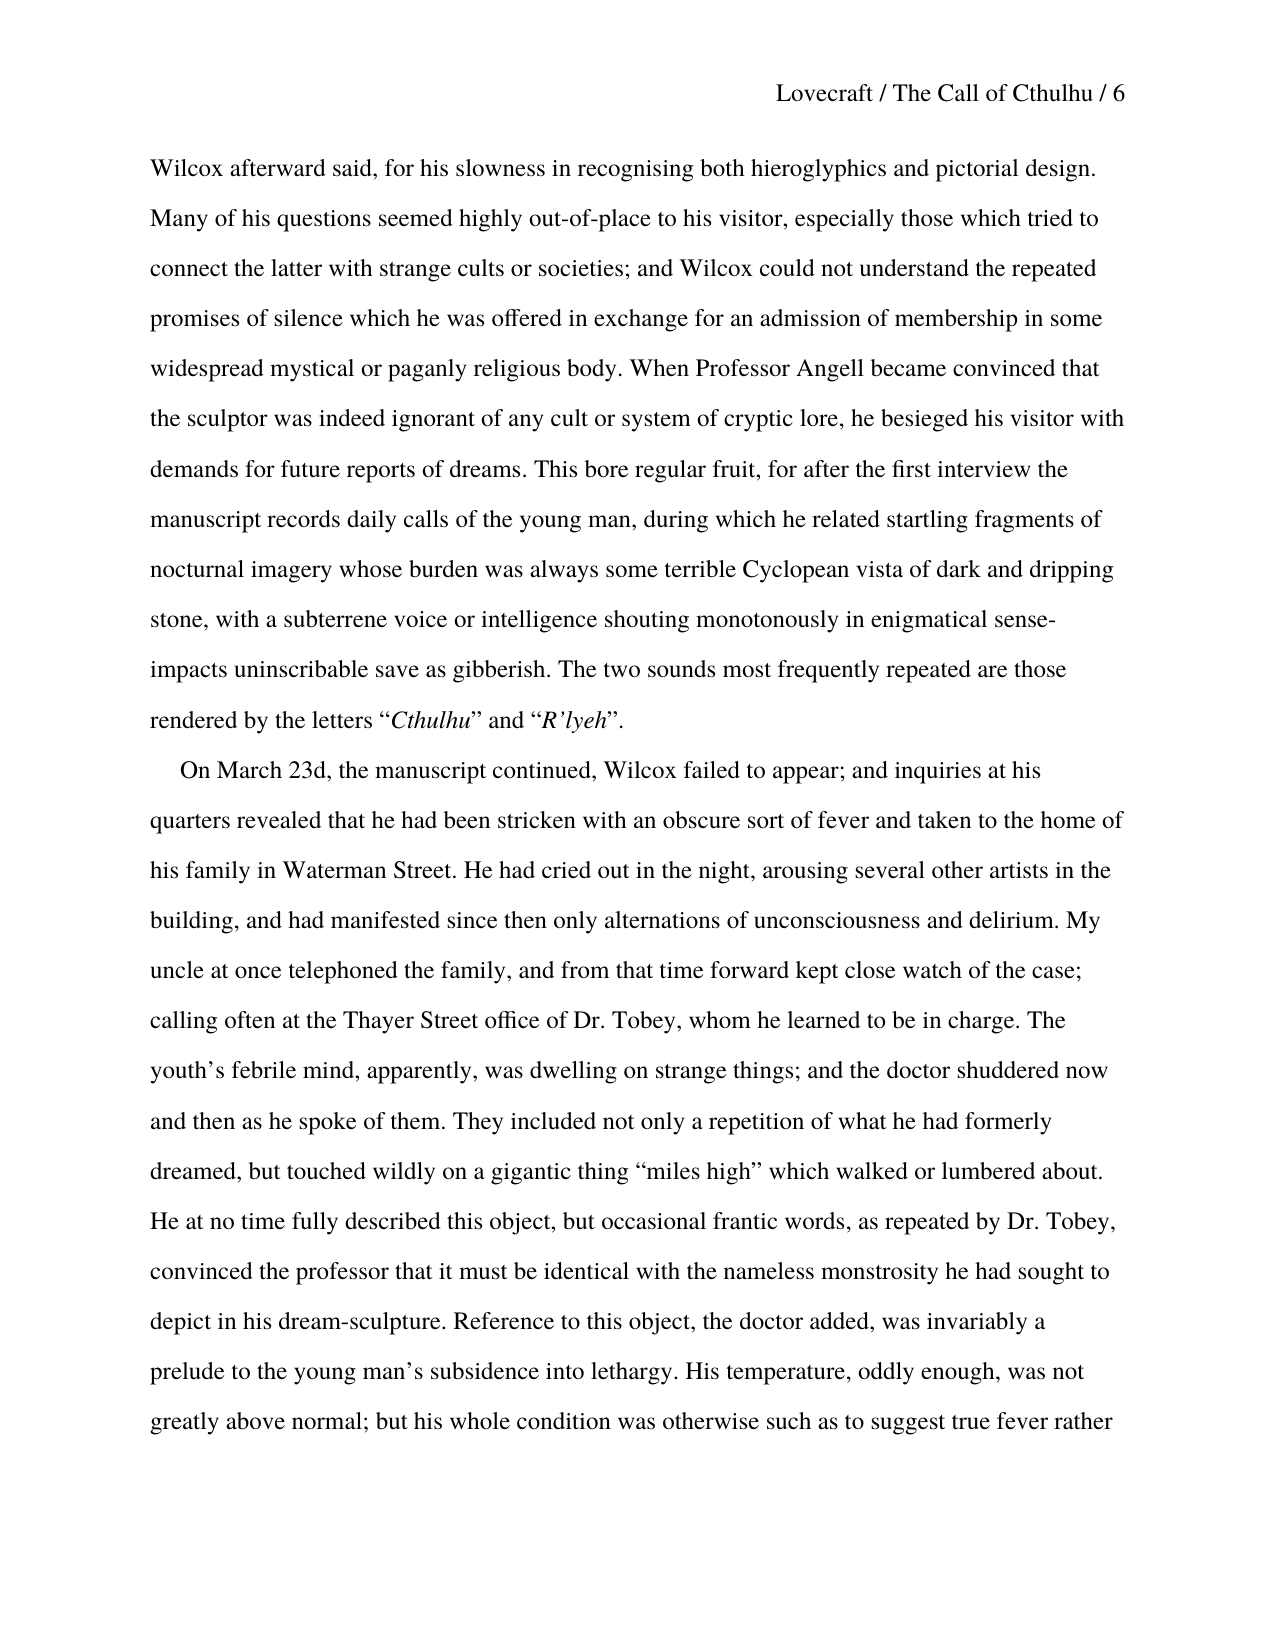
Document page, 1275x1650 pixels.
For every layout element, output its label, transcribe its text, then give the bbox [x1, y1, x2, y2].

text Wilcox afterward said, for his slowness in recognising both hieroglyphics and pictorial design. Many of his questions seemed highly out-of-place to his visitor, especially those which tried to connect the latter with strange cults or societies; and Wilcox could not understand the repeated promises of silence which he was offered in exchange for an admission of membership in some widespread mystical or paganly religious body. When Professor Angell became convinced that the sculptor was indeed ignorant of any cult or system of cryptic lore, he besieged his visitor with demands for future reports of dreams. This bore regular fruit, for after the first interview the manuscript records daily calls of the young man, during which he related startling fragments of nocturnal imagery whose burden was always some terrible Cyclopean vista of dark and dripping stone, with a subterrene voice or intelligence shouting monotonously in enigmatical sense-impacts uninscribable save as gibberish. The two sounds most frequently repeated are those rendered by the letters “Cthulhu” and “R’lyeh”. [150, 150, 1125, 735]
text On March 23d, the manuscript continued, Wilcox failed to appear; and inquiries at his quarters revealed that he had been stricken with an obscure sort of fever and taken to the home of his family in Waterman Street. He had cried out in the night, arousing several other artists in the building, and had manifested since then only alternations of unconsciousness and delirium. My uncle at once telephoned the family, and from that time forward kept close watch of the case; calling often at the Thayer Street office of Dr. Tobey, whom he learned to be in charge. The youth’s febrile mind, apparently, was dwelling on strange things; and the doctor shuddered now and then as he spoke of them. They included not only a repetition of what he had formerly dreamed, but touched wildly on a gigantic thing “miles high” which walked or lumbered about. He at no time fully described this object, but occasional frantic words, as repeated by Dr. Tobey, convinced the professor that it must be identical with the nameless monstrosity he had sought to depict in his dream-sculpture. Reference to this object, the doctor added, was invariably a prelude to the young man’s subsidence into lethargy. His temperature, oddly enough, was not greatly above normal; but his whole condition was otherwise such as to suggest true fever rather [150, 752, 1125, 1437]
